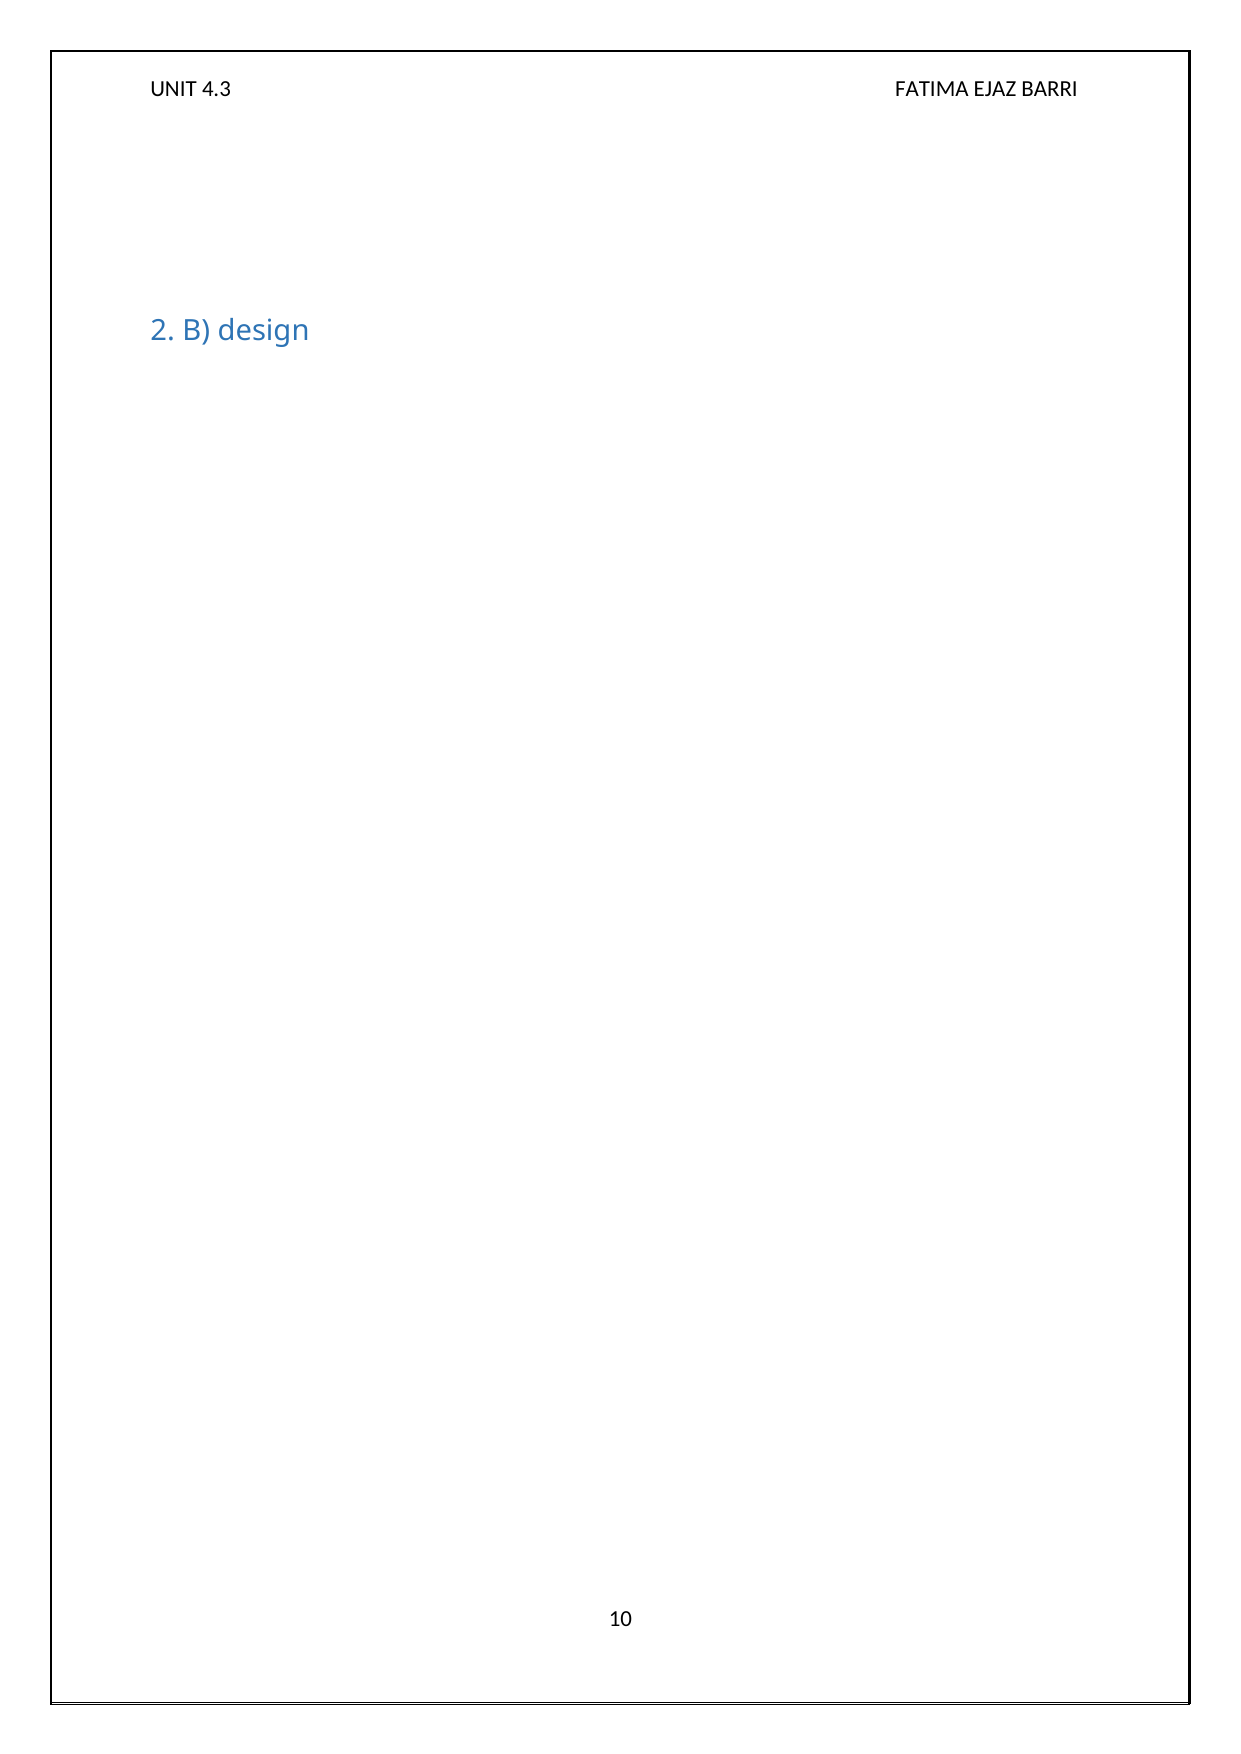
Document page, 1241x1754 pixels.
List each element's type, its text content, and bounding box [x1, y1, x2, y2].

subtitle 2. B) design [150, 309, 1090, 349]
